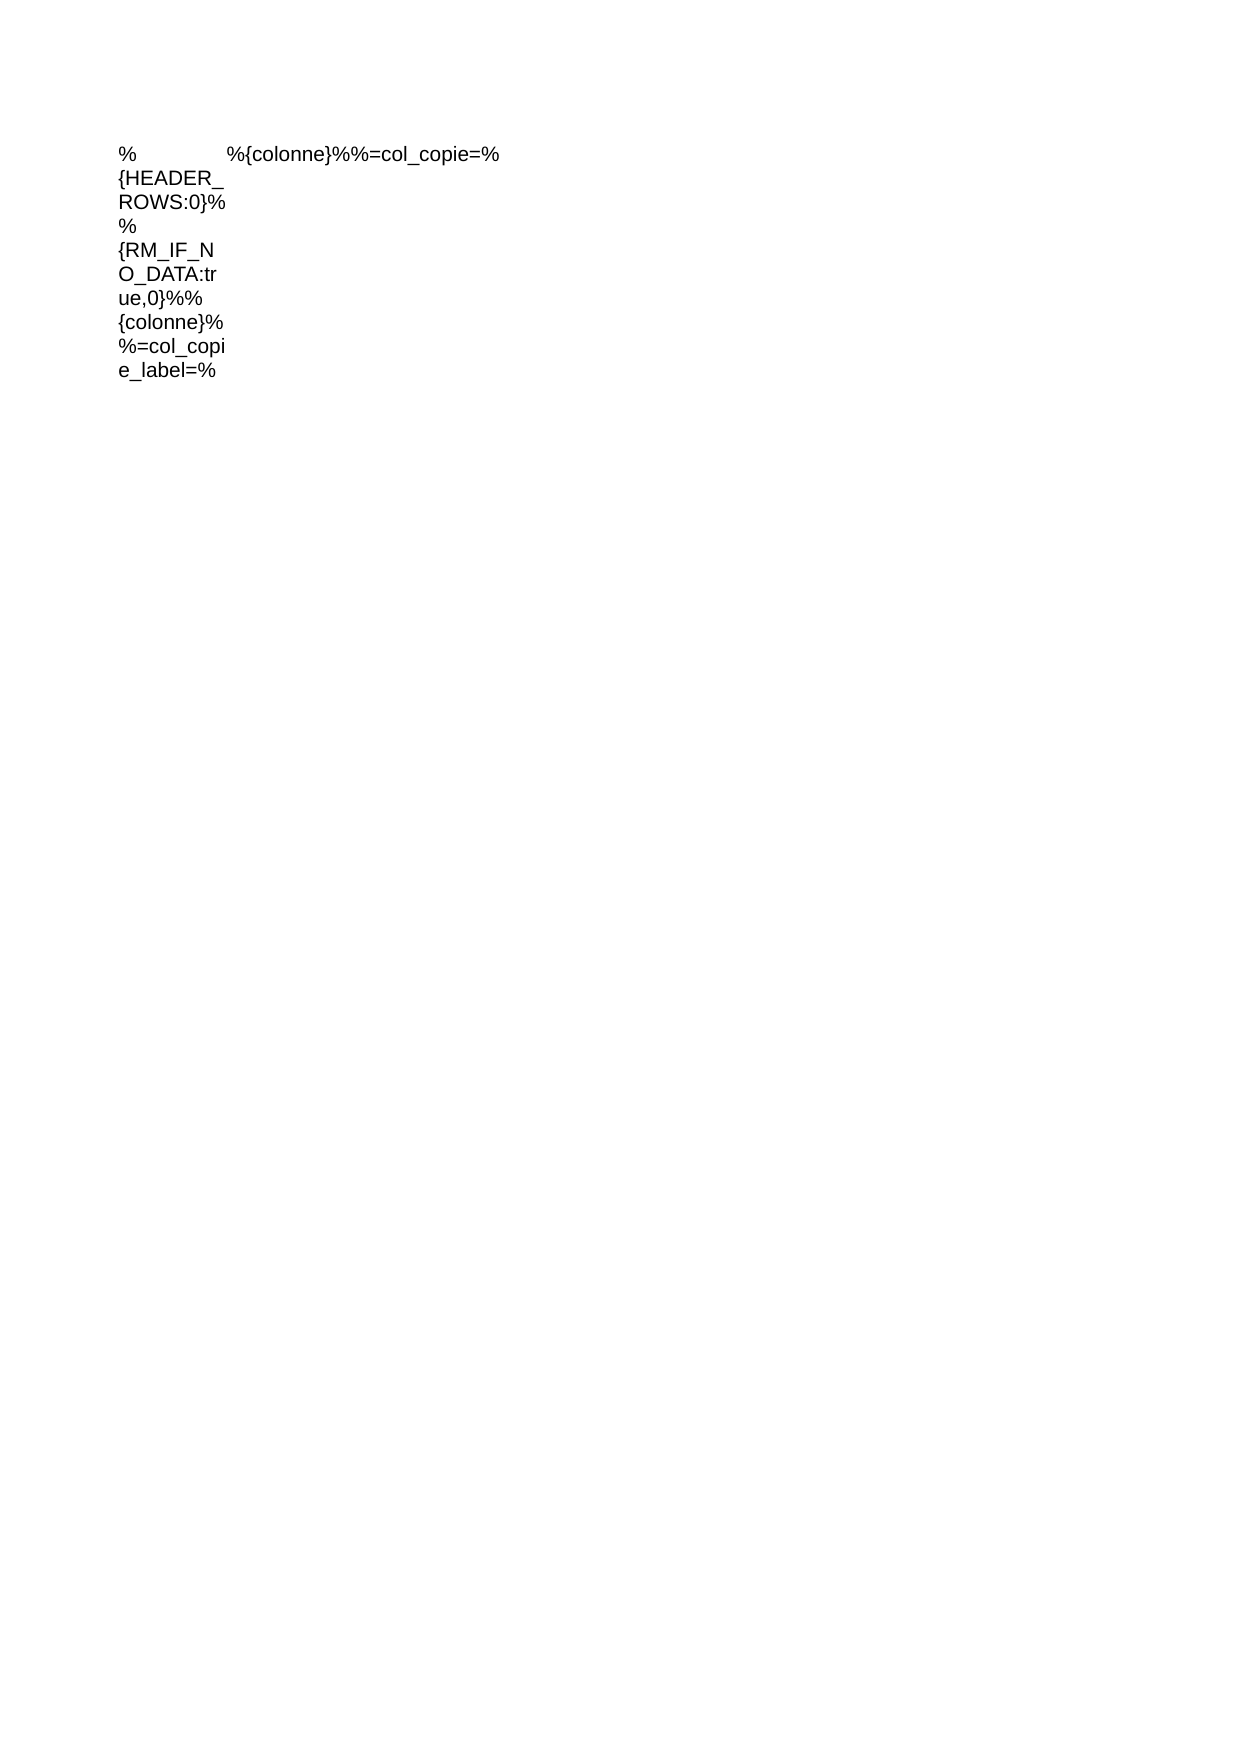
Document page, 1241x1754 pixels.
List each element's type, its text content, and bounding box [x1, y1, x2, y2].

table_header %{HEADER_ROWS:0}%%{RM_IF_NO_DATA:true,0}%%{colonne}%%=col_copie_label=% [118, 142, 226, 394]
table_header %{colonne}%%=col_copie=% [226, 142, 1122, 394]
